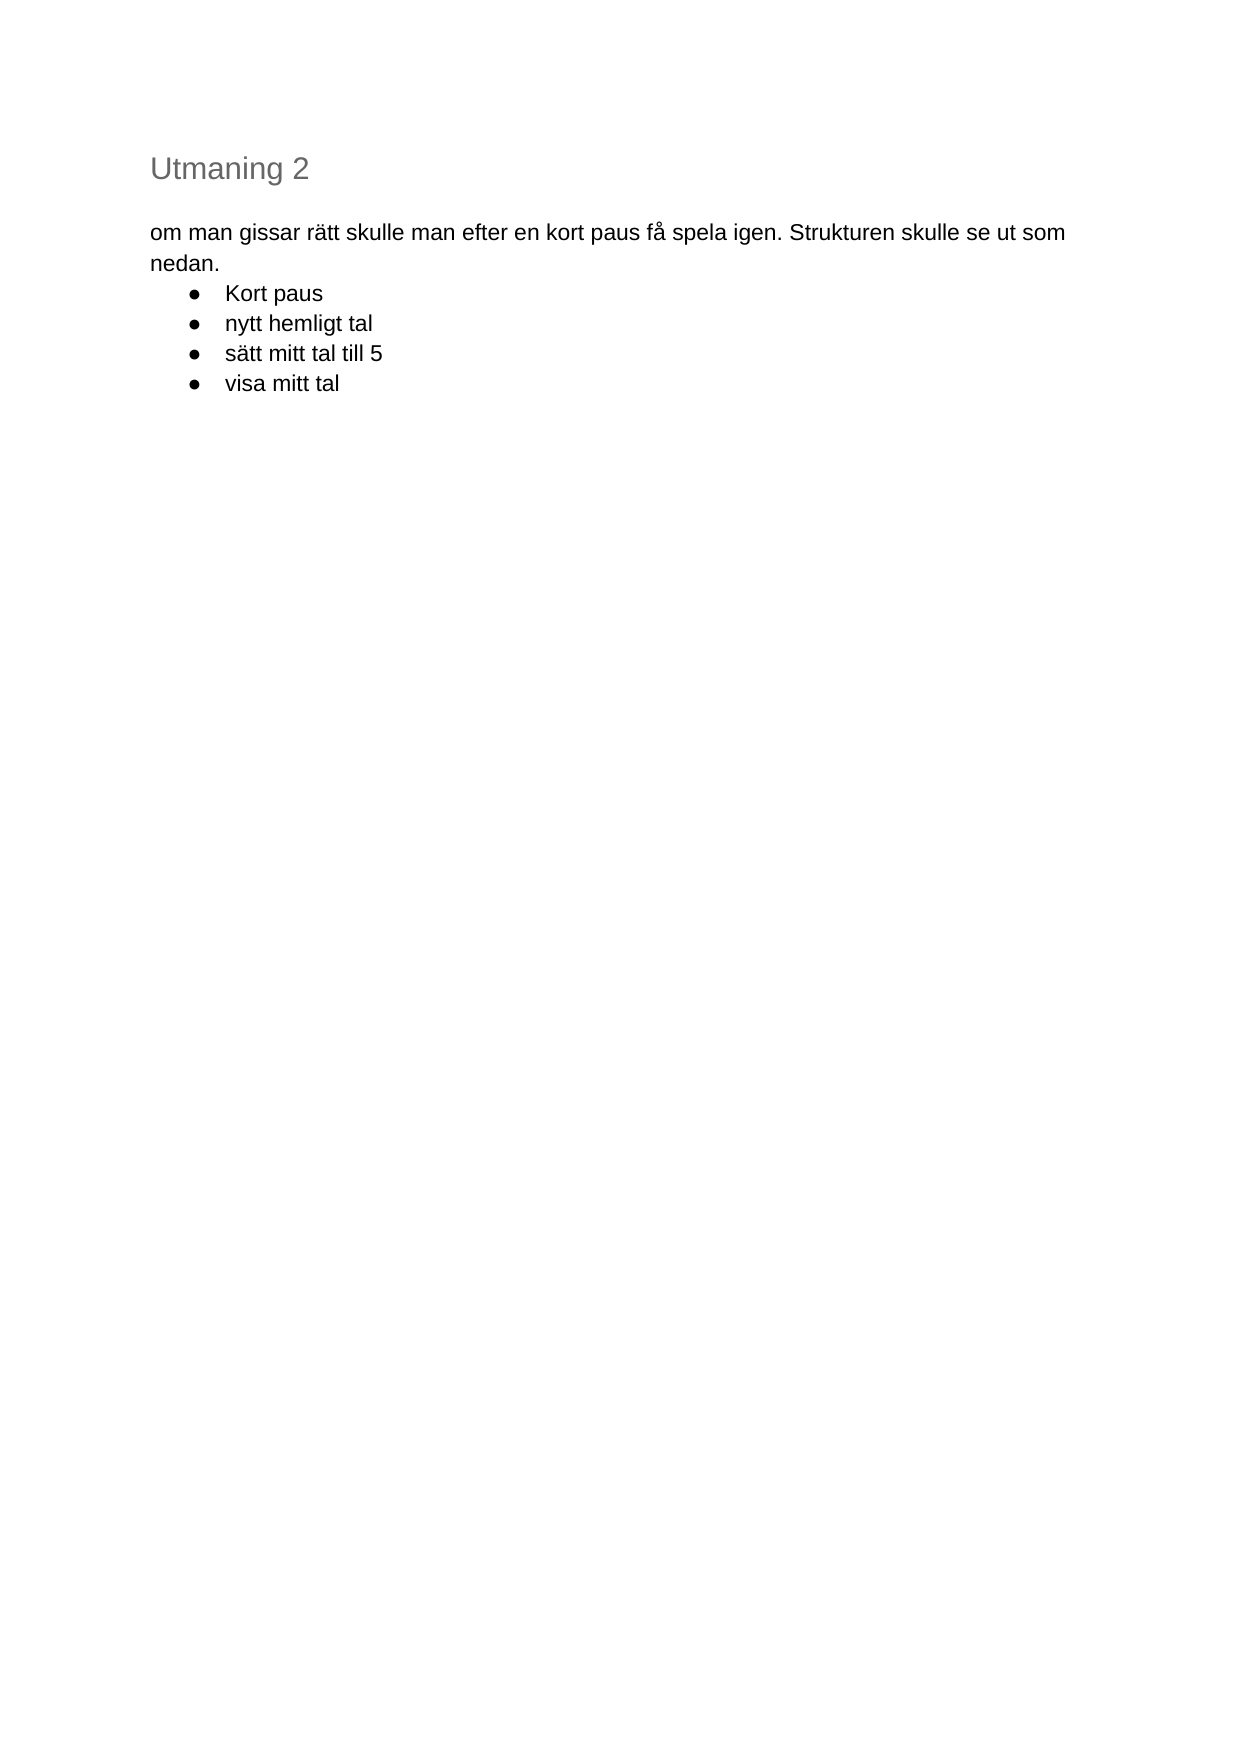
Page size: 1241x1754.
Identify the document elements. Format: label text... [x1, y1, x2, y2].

list sätt mitt tal till 5 [187, 340, 1090, 366]
text om man gissar rätt skulle man efter en kort paus få spela igen. Strukturen skulle se ut som nedan. [150, 219, 1090, 276]
list visa mitt tal [187, 370, 1090, 397]
list nytt hemligt tal [187, 310, 1090, 336]
subtitle Utmaning 2 [150, 150, 1090, 186]
list Kort paus [187, 280, 1090, 306]
